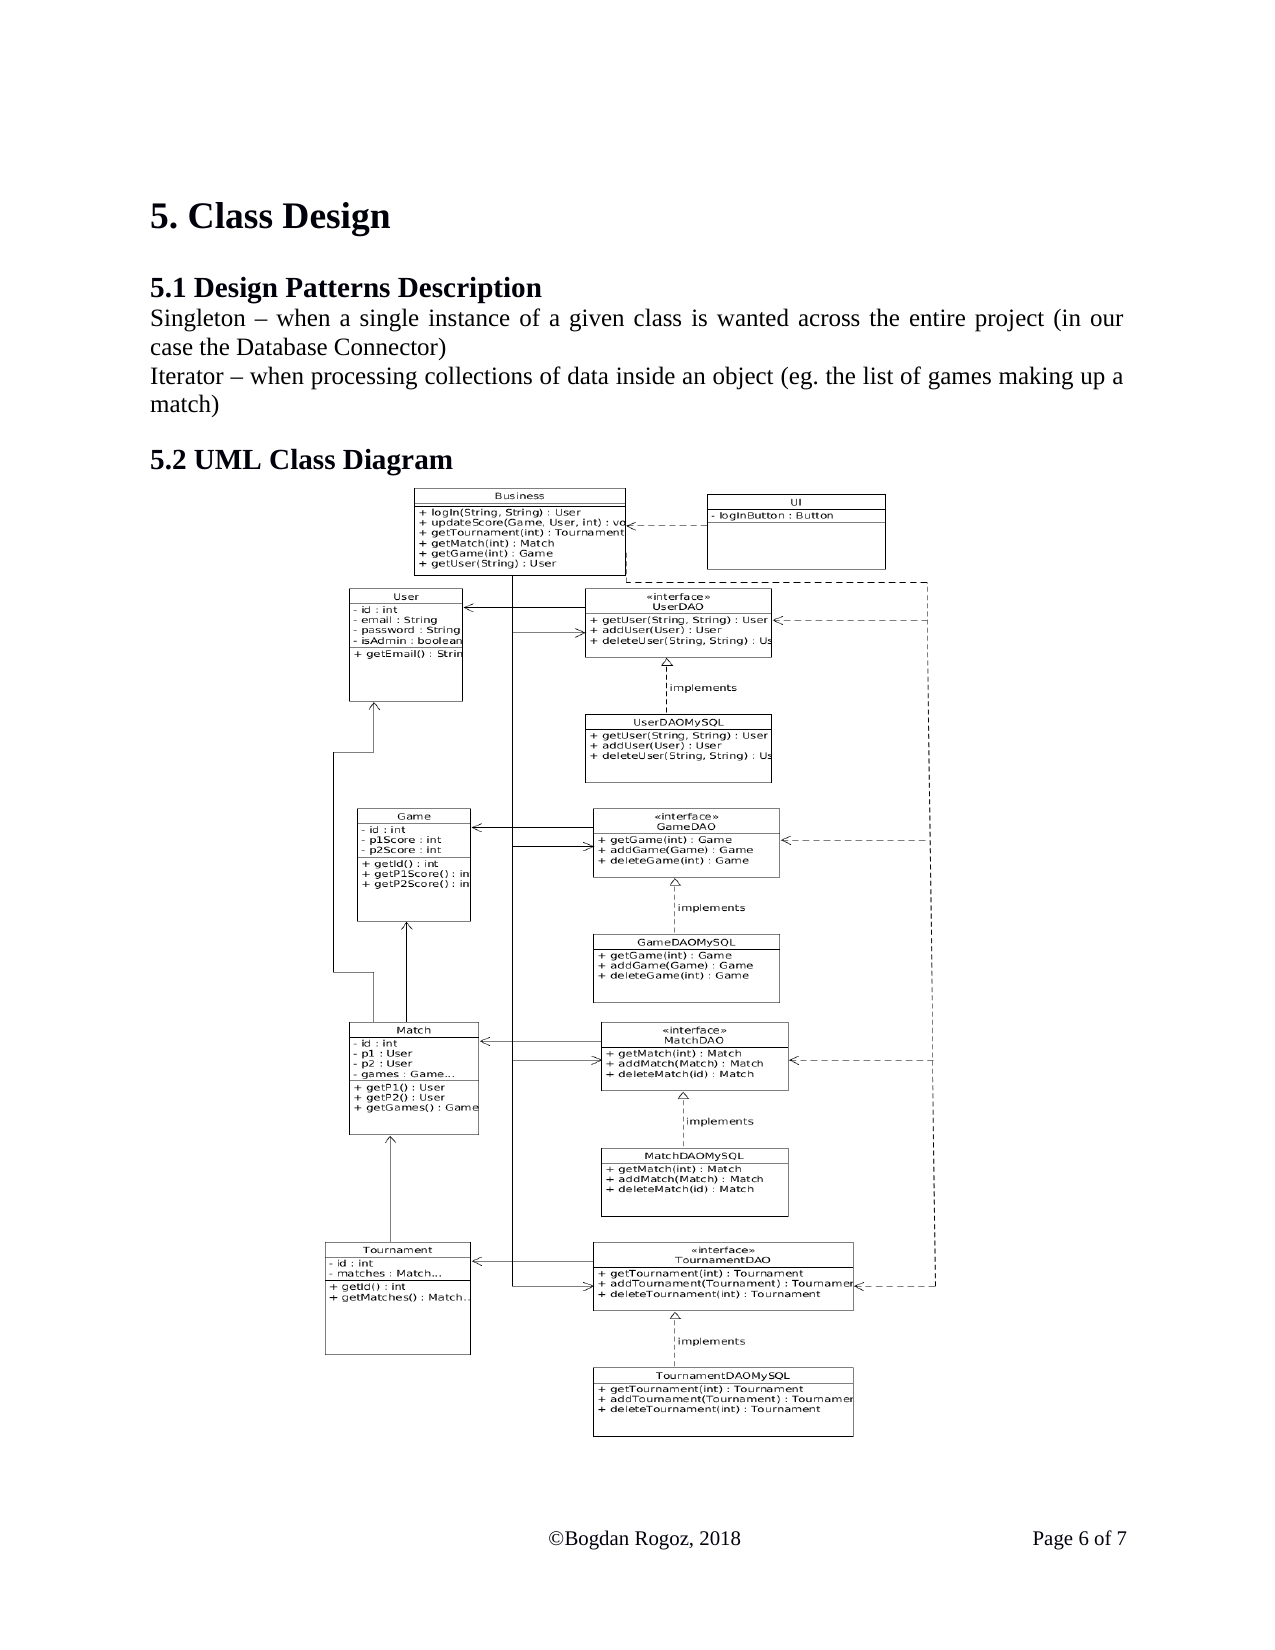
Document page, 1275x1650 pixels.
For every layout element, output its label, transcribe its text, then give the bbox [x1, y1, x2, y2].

title 5. Class Design [150, 193, 1125, 236]
text 5.2 UML Class Diagram [150, 442, 1125, 476]
text Iterator – when processing collections of data inside an object (eg. the list of games making up a match) [150, 361, 1125, 418]
text Singleton – when a single instance of a given class is wanted across the entire project (in our case the Database Connector) [150, 303, 1125, 361]
text 5.1 Design Patterns Description [150, 270, 1125, 303]
picture [308, 476, 967, 1449]
